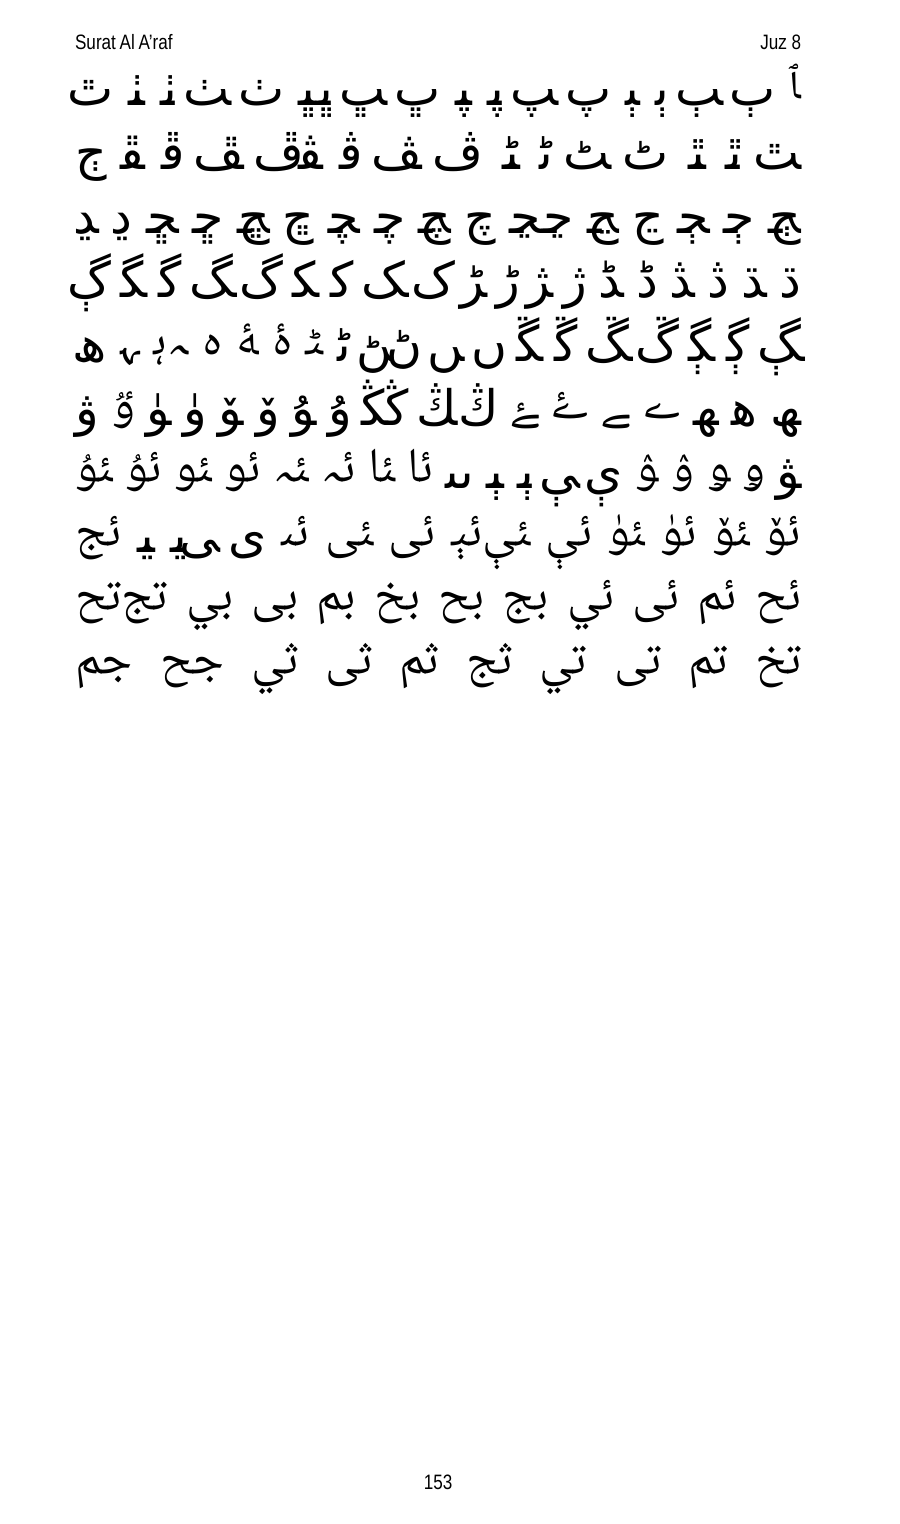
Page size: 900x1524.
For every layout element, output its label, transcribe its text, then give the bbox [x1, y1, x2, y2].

text ﭳ ﭴ ﭵ ﭶ ﭷ ﭸﭹ ﭺ ﭻ ﭼ ﭽ ﭾ ﭿ ﮀ ﮁ ﮂ ﮃ ﮄ ﮅ ﮆ ﮇ ﮈ ﮉ ﮊ ﮋ ﮌ ﮍ ﮎ ﮏ ﮐ ﮑ ﮒ ﮓ ﮔ ﮕ ﮖ ﮗ ﮘ ﮙ ﮚ ﮛ ﮜ ﮝ ﮞ ﮟ ﮠﮡ ﮢ ﮣ ﮤ ﮥ ﮦ ﮧﮨ ﮩ ﮪ ﮫ ﮬ ﮭ ﮮ ﮯ ﮰ ﮱ ﯓ ﯔ ﯕﯖ ﯗ ﯘ ﯙ ﯚ ﯛ ﯜ ﯝ ﯞ ﯟ ﯠ ﯡ ﯢ ﯣ ﯤ ﯥ ﯦ ﯧ ﯨﯩ ﯪ ﯫ ﯬ ﯭ ﯮ ﯯ ﯰ ﯱ ﯲ ﯳ ﯴ ﯵ ﯶ ﯷﯸ ﯹ ﯺ ﯻ ﯼ ﯽﯾ ﯿ ﰀ ﰁ ﰂ ﰃ ﰄ ﰅ ﰆ ﰇ ﰈ ﰉ ﰊ ﰋﰌ ﰍ ﰎ ﰏ ﰐ ﰑ ﰒ ﰓ ﰔ ﰕ ﰖ [75, 190, 801, 701]
text ﭑ ﭒ ﭓ ﭔ ﭕ ﭖ ﭗ ﭘ ﭙ ﭚ ﭛ ﭜﭝ ﭞ ﭟ ﭠ ﭡ ﭢ ﭣ ﭤ ﭥ ﭦ ﭧ ﭨ ﭩ ﭪ ﭫ ﭬ ﭭﭮ ﭯ ﭰ ﭱ ﭲ [75, 60, 801, 190]
